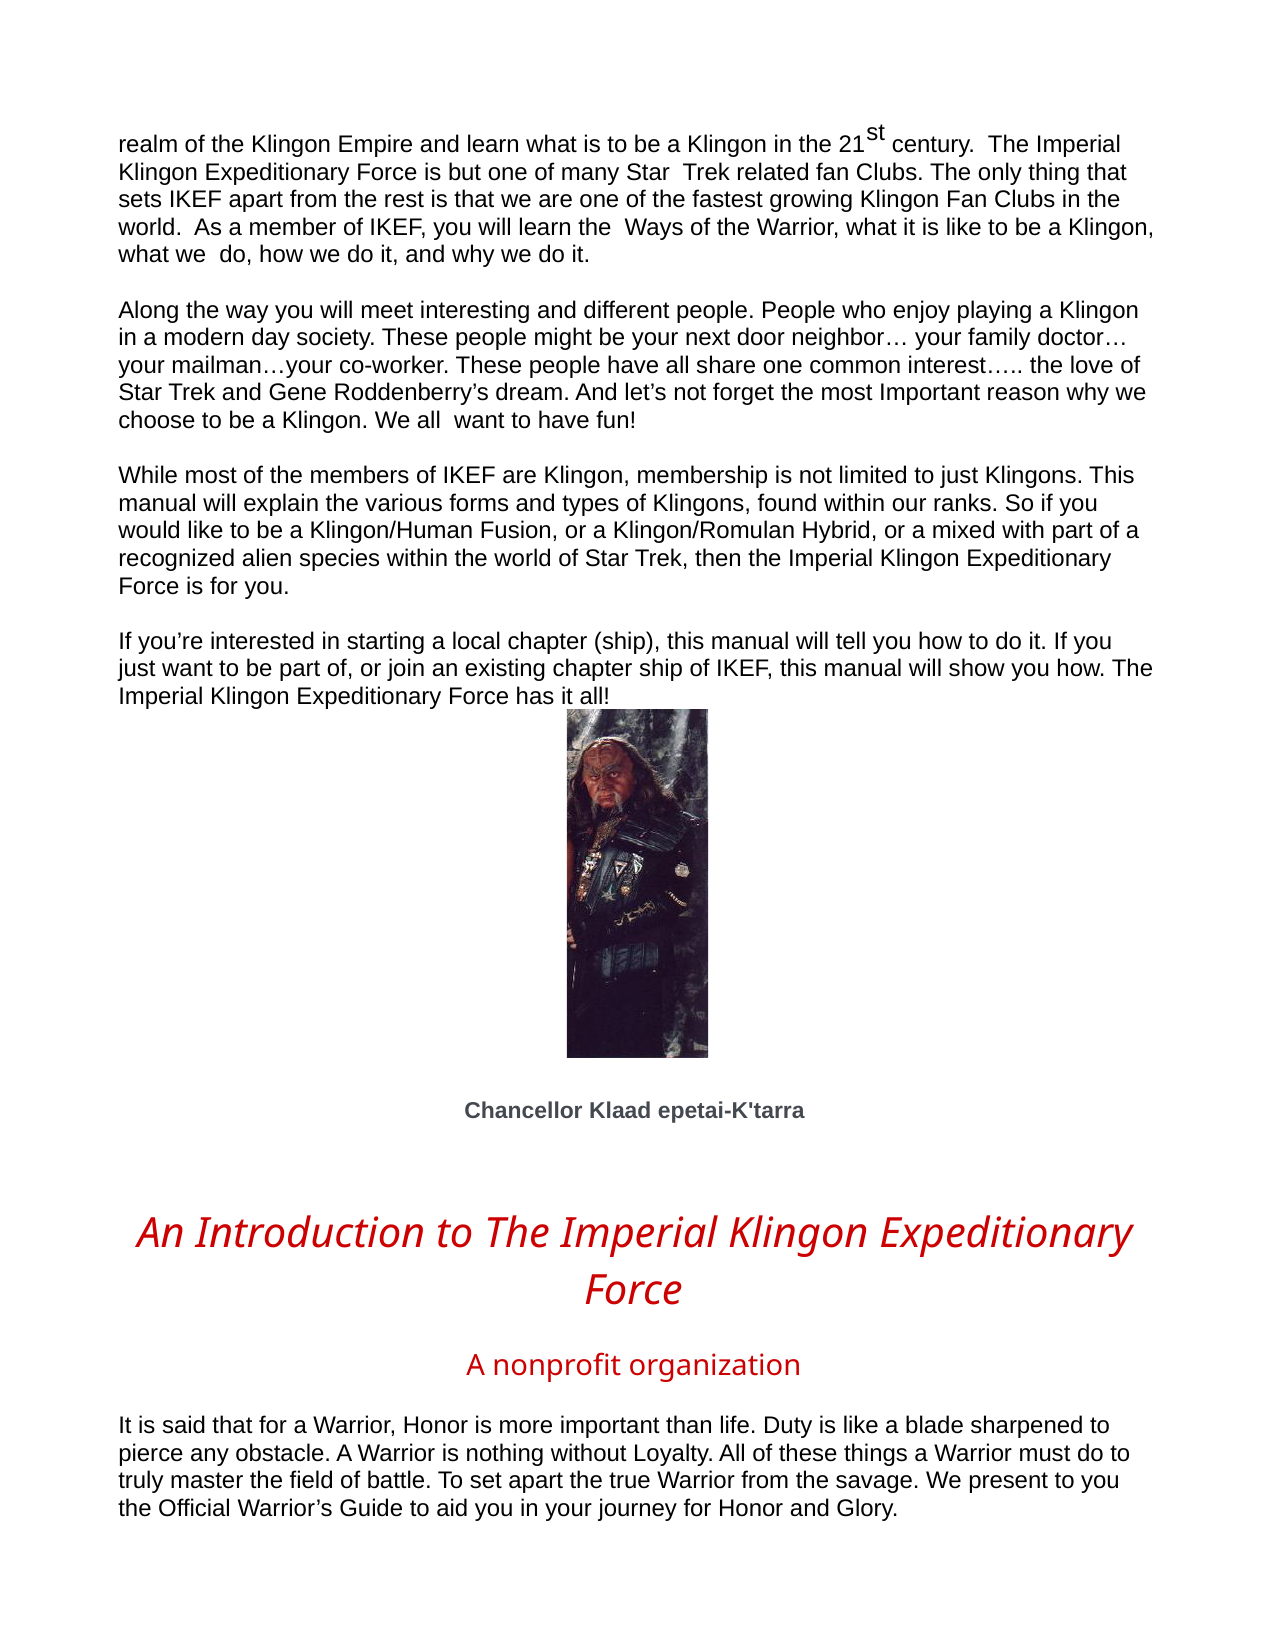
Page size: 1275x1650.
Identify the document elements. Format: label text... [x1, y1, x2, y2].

text Chancellor Klaad epetai-K'tarra [118, 709, 1157, 1123]
picture [566, 709, 709, 1058]
text An Introduction to The Imperial Klingon Expeditionary Force [118, 1203, 1157, 1316]
text A nonprofit organization [118, 1316, 1157, 1383]
text While most of the members of IKEF are Klingon, membership is not limited to just Klingons. This manual will explain the various forms and types of Klingons, found within our ranks. So if you would like to be a Klingon/Human Fusion, or a Klingon/Romulan Hybrid, or a mixed with part of a recognized alien species within the world of Star Trek, then the Imperial Klingon Expeditionary Force is for you. [118, 433, 1157, 599]
text If you’re interested in starting a local chapter (ship), this manual will tell you how to do it. If you just want to be part of, or join an existing chapter ship of IKEF, this manual will show you how. The Imperial Klingon Expeditionary Force has it all! [118, 599, 1157, 709]
text realm of the Klingon Empire and learn what is to be a Klingon in the 21st century. The Imperial Klingon Expeditionary Force is but one of many Star Trek related fan Clubs. The only thing that sets IKEF apart from the rest is that we are one of the fastest growing Klingon Fan Clubs in the world. As a member of IKEF, you will learn the Ways of the Warrior, what it is like to be a Klingon, what we do, how we do it, and why we do it. [118, 118, 1157, 296]
text It is said that for a Warrior, Honor is more important than life. Duty is like a blade sharpened to pierce any obstacle. A Warrior is nothing without Loyalty. All of these things a Warrior must do to truly master the field of battle. To set apart the true Warrior from the savage. We present to you the Official Warrior’s Guide to aid you in your journey for Honor and Glory. [118, 1383, 1157, 1522]
text Along the way you will meet interesting and different people. People who enjoy playing a Klingon in a modern day society. These people might be your next door neighbor… your family doctor… your mailman…your co-worker. These people have all share one common interest….. the love of Star Trek and Gene Roddenberry’s dream. And let’s not forget the most Important reason why we choose to be a Klingon. We all want to have fun! [118, 296, 1157, 433]
